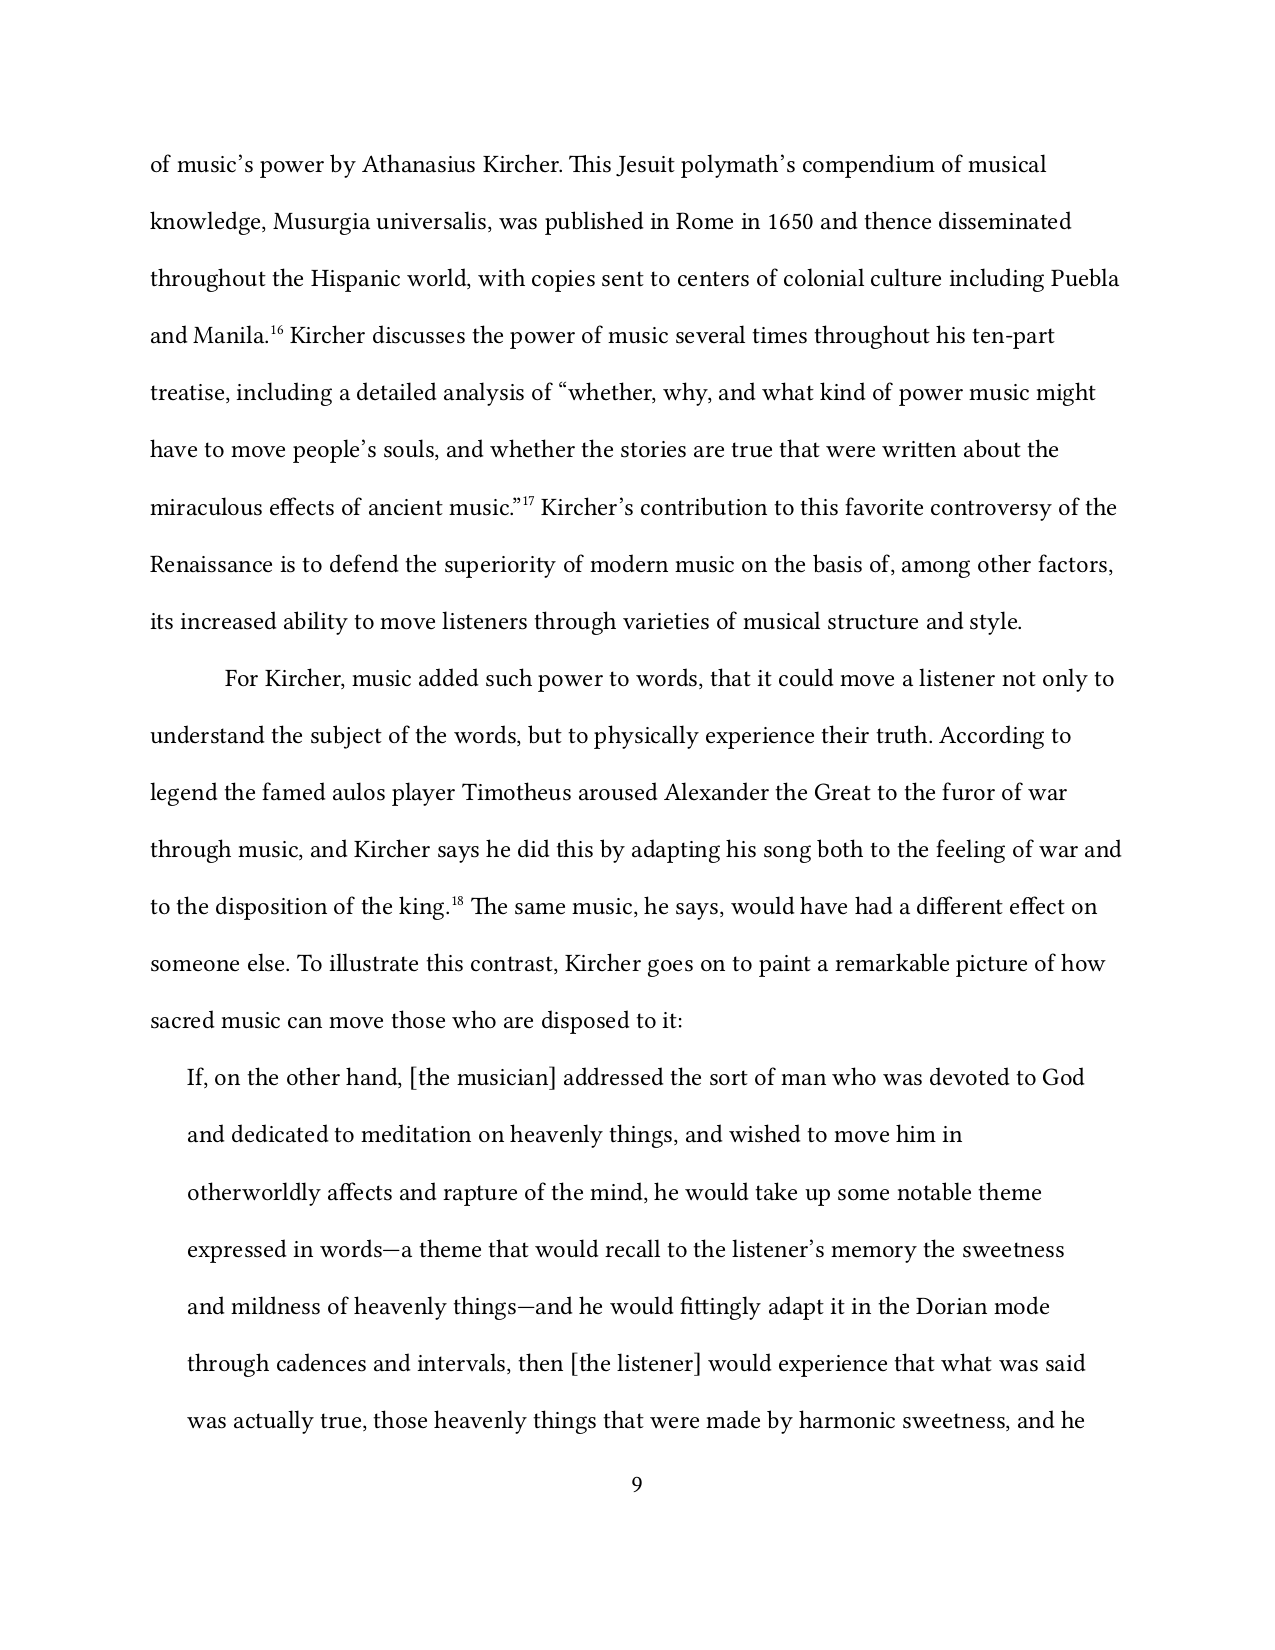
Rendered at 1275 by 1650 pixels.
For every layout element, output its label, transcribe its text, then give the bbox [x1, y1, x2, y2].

text If, on the other hand, [the musician] addressed the sort of man who was devoted to God and dedicated to meditation on heavenly things, and wished to move him in otherworldly affects and rapture of the mind, he would take up some notable theme expressed in words—a theme that would recall to the listener’s memory the sweetness and mildness of heavenly things—and he would fittingly adapt it in the Dorian mode through cadences and intervals, then [the listener] would experience that what was said was actually true, those heavenly things that were made by harmonic sweetness, and he [187, 1063, 1087, 1434]
text For Kircher, music added such power to words, that it could move a listener not only to understand the subject of the words, but to physically experience their truth. According to legend the famed aulos player Timotheus aroused Alexander the Great to the furor of war through music, and Kircher says he did this by adapting his song both to the feeling of war and to the disposition of the king. The same music, he says, would have had a different effect on someone else. To illustrate this contrast, Kircher goes on to paint a remarkable picture of how sacred music can move those who are disposed to it: [150, 664, 1125, 1035]
text of music’s power by Athanasius Kircher. This Jesuit polymath’s compendium of musical knowledge, Musurgia universalis, was published in Rome in 1650 and thence disseminated throughout the Hispanic world, with copies sent to centers of colonial culture including Puebla and Manila. Kircher discusses the power of music several times throughout his ten-part treatise, including a detailed analysis of “whether, why, and what kind of power music might have to move people’s souls, and whether the stories are true that were written about the miraculous effects of ancient music.” Kircher’s contribution to this favorite controversy of the Renaissance is to defend the superiority of modern music on the basis of, among other factors, its increased ability to move listeners through varieties of musical structure and style. [150, 150, 1125, 635]
